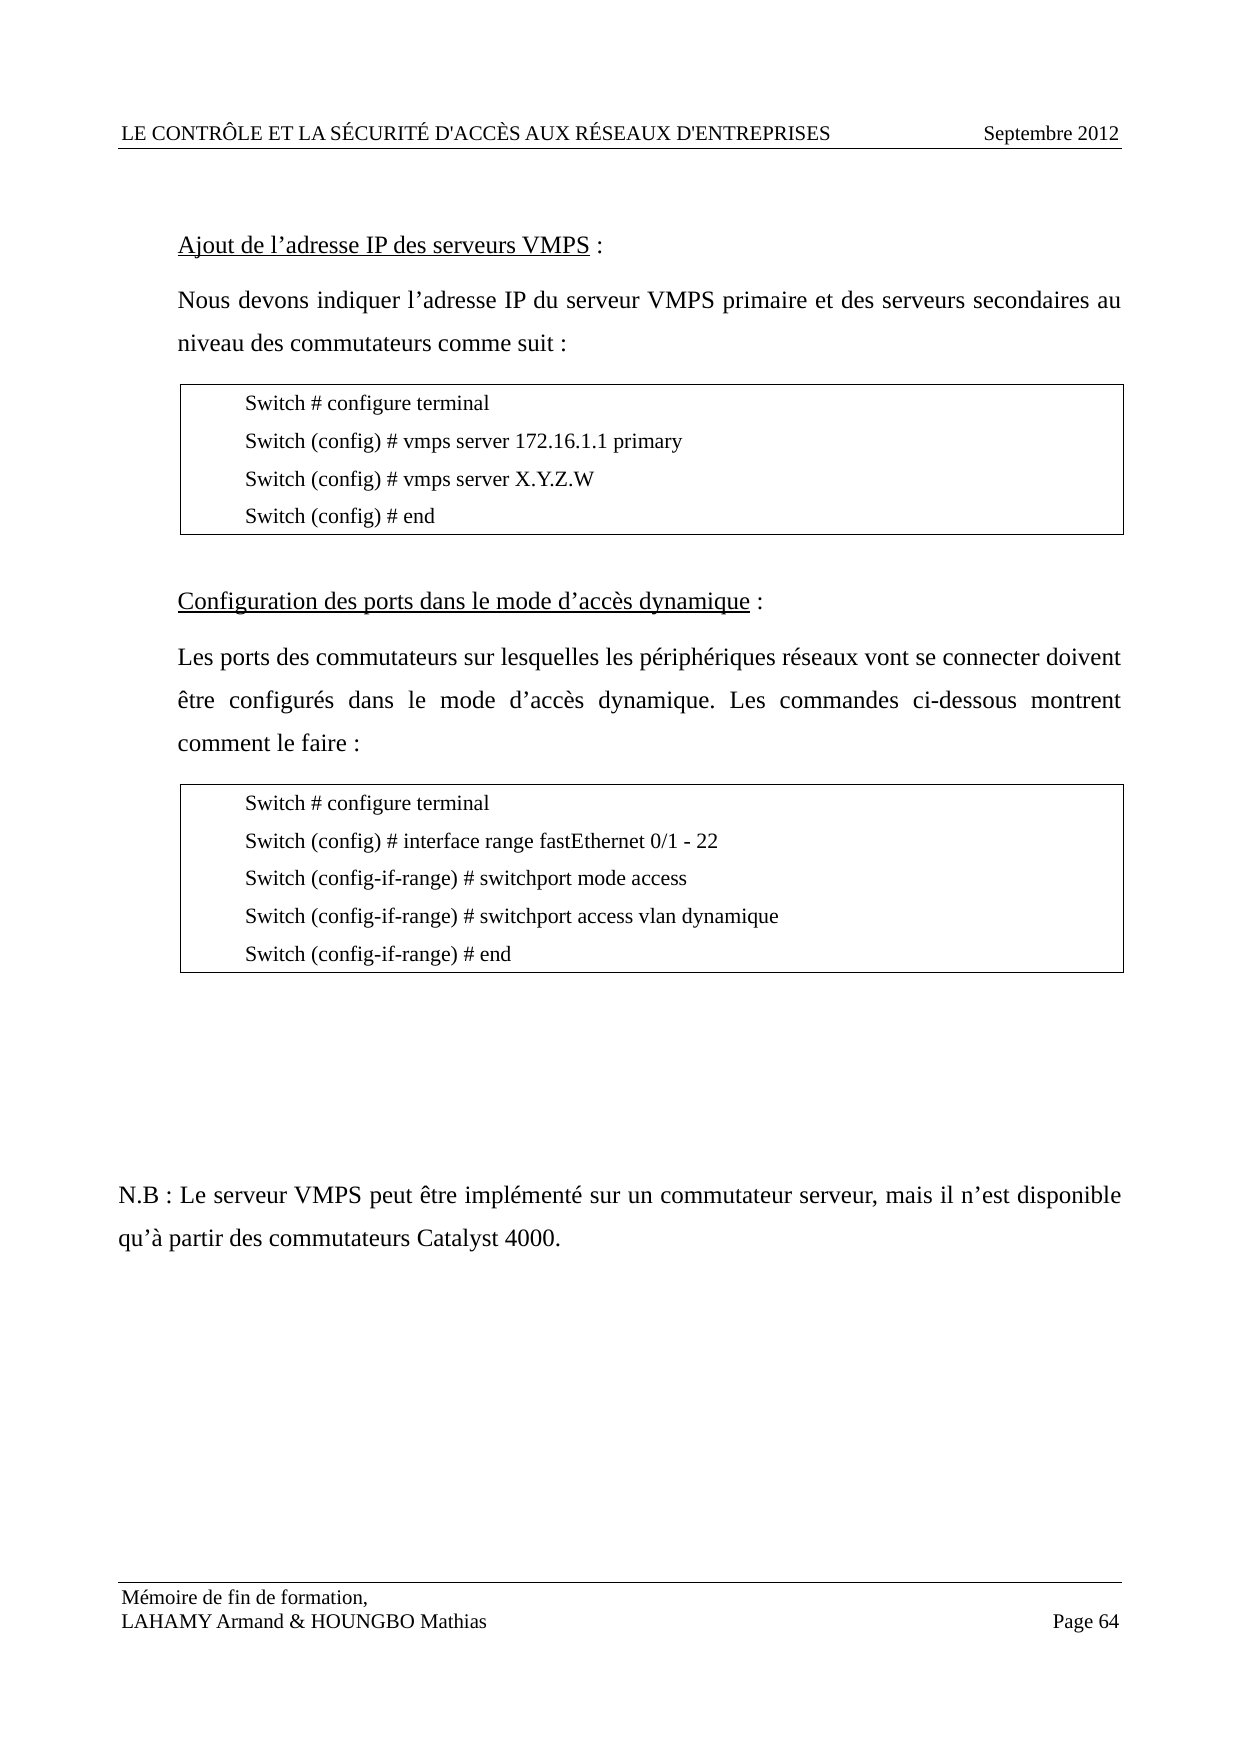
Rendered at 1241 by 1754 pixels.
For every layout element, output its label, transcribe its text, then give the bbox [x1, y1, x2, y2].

text Nous devons indiquer l’adresse IP du serveur VMPS primaire et des serveurs secondaires au niveau des commutateurs comme suit : [177, 285, 1122, 357]
text N.B : Le serveur VMPS peut être implémenté sur un commutateur serveur, mais il n’est disponible qu’à partir des commutateurs Catalyst 4000. [118, 1180, 1122, 1252]
table_header Switch # configure terminal Switch (config) # interface range fastEthernet 0/1 - 22 Switch (config-if-range) # switchport mode access Switch (config-if-range) # switchport access vlan dynamique Switch (config-if-range) # end [181, 785, 1123, 972]
table_header Switch # configure terminal Switch (config) # vmps server 172.16.1.1 primary Switch (config) # vmps server X.Y.Z.W Switch (config) # end [181, 385, 1123, 534]
text Les ports des commutateurs sur lesquelles les périphériques réseaux vont se connecter doivent être configurés dans le mode d’accès dynamique. Les commandes ci-dessous montrent comment le faire : [177, 642, 1122, 757]
text Configuration des ports dans le mode d’accès dynamique : [177, 586, 1122, 615]
text Ajout de l’adresse IP des serveurs VMPS : [177, 230, 1122, 258]
